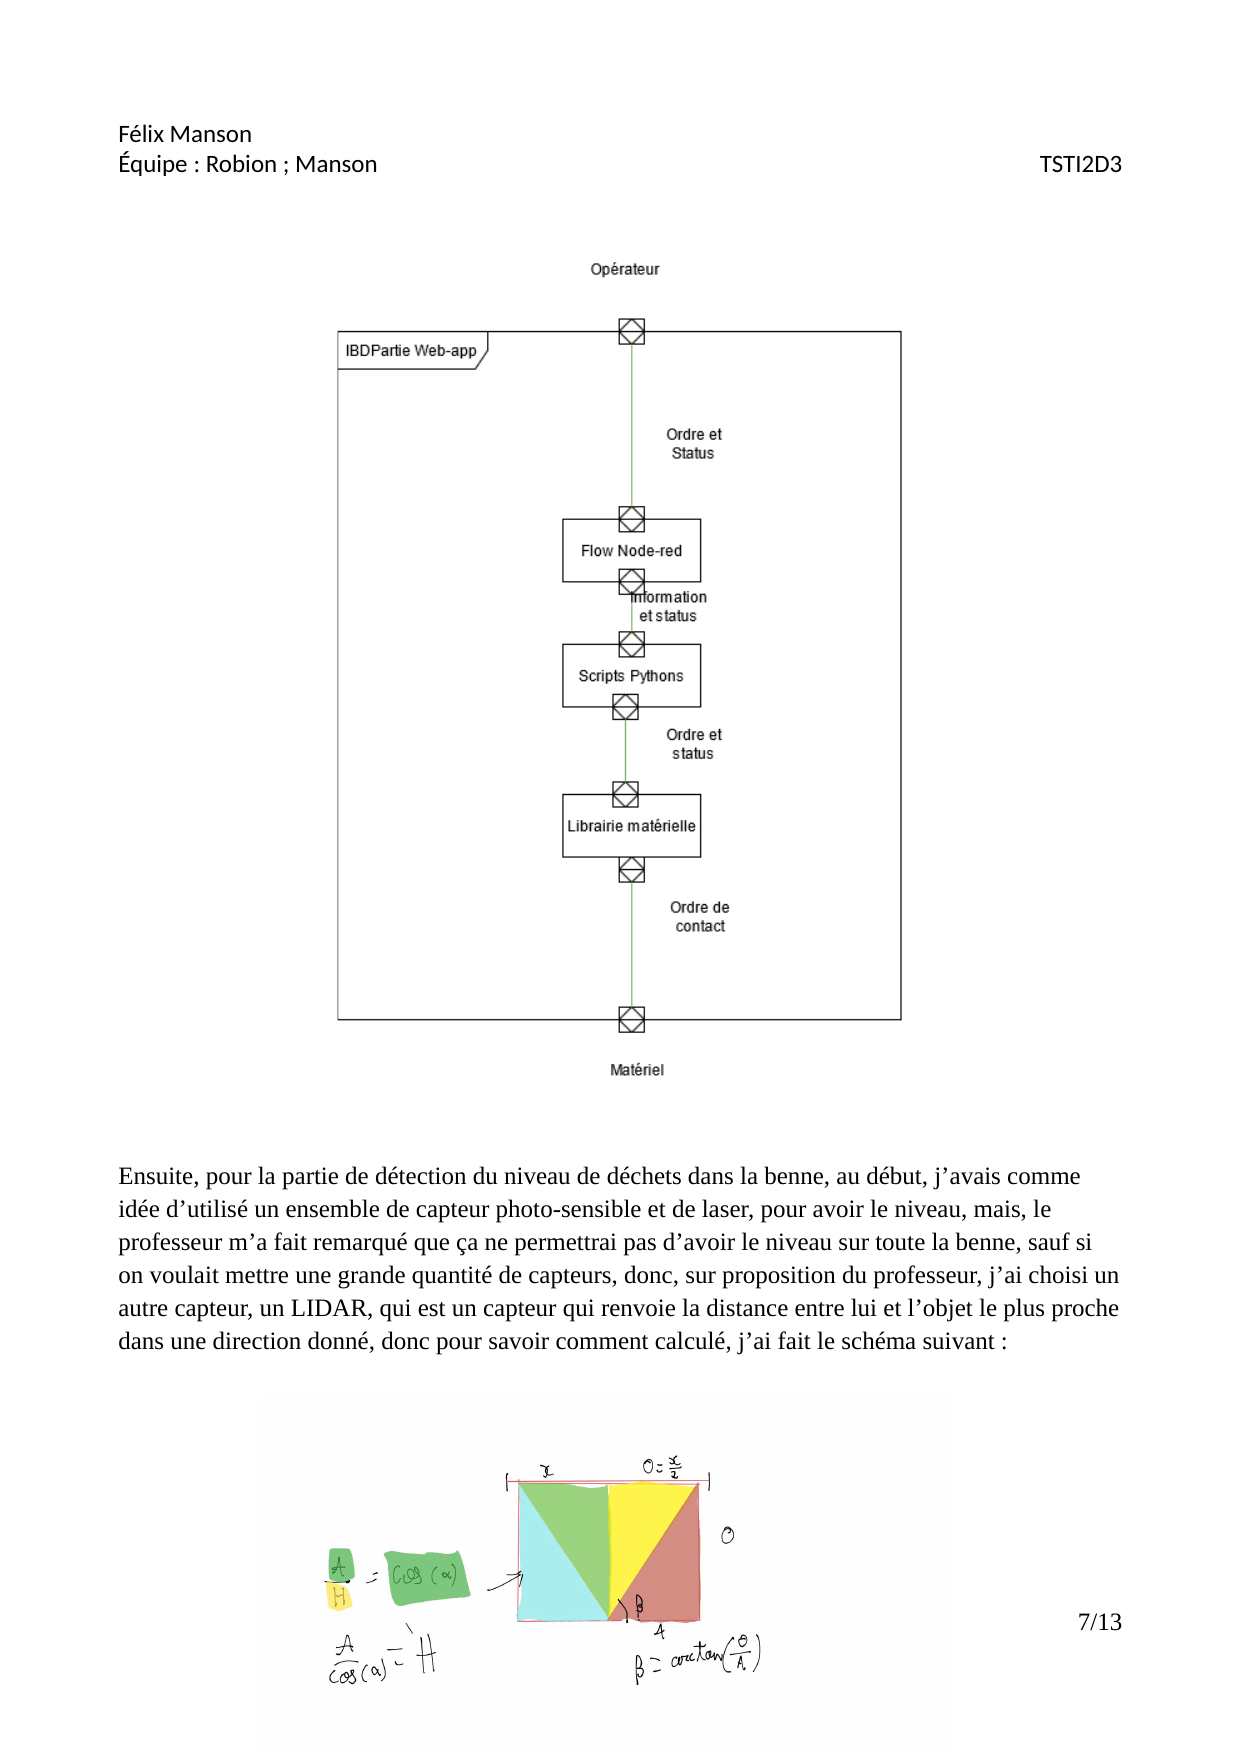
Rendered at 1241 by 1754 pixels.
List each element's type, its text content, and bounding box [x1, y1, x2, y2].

picture [260, 1395, 955, 1754]
picture [337, 256, 903, 1083]
text Ensuite, pour la partie de détection du niveau de déchets dans la benne, au début, j’avais comme idée d’utilisé un ensemble de capteur photo-sensible et de laser, pour avoir le niveau, mais, le professeur m’a fait remarqué que ça ne permettrai pas d’avoir le niveau sur toute la benne, sauf si on voulait mettre une grande quantité de capteurs, donc, sur proposition du professeur, j’ai choisi un autre capteur, un LIDAR, qui est un capteur qui renvoie la distance entre lui et l’objet le plus proche dans une direction donné, donc pour savoir comment calculé, j’ai fait le schéma suivant : [118, 1161, 1122, 1354]
